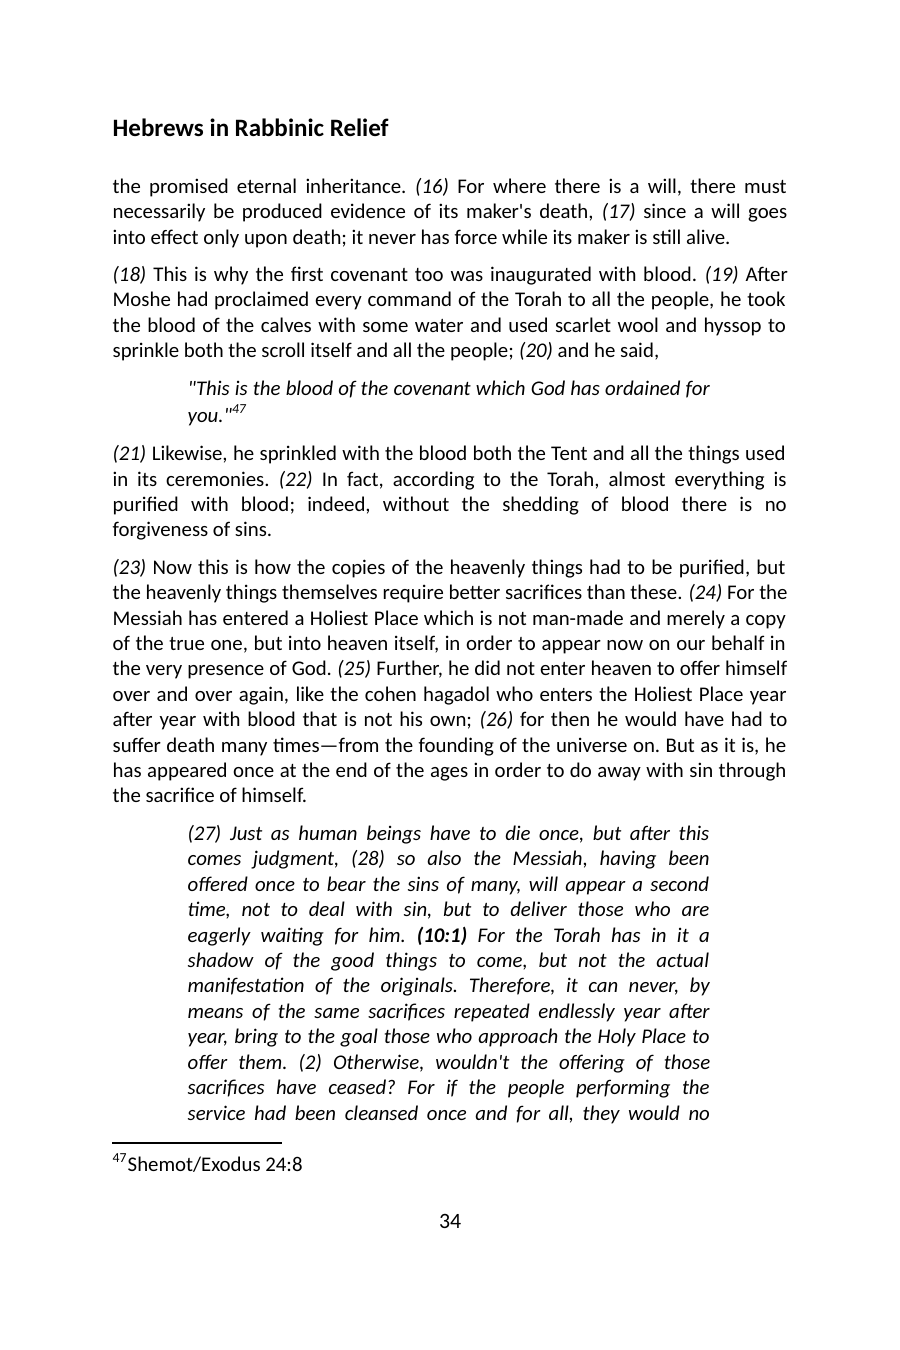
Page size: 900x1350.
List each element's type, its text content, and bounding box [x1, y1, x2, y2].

text (27) Just as human beings have to die once, but after this comes judgment, (28) so also the Messiah, having been offered once to bear the sins of many, will appear a second time, not to deal with sin, but to deliver those who are eagerly waiting for him. (10:1) For the Torah has in it a shadow of the good things to come, but not the actual manifestation of the originals. Therefore, it can never, by means of the same sacrifices repeated endlessly year after year, bring to the goal those who approach the Holy Place to offer them. (2) Otherwise, wouldn't the offering of those sacrifices have ceased? For if the people performing the service had been cleansed once and for all, they would no [187, 820, 712, 1125]
text (21) Likewise, he sprinkled with the blood both the Tent and all the things used in its ceremonies. (22) In fact, according to the Torah, almost everything is purified with blood; indeed, without the shedding of blood there is no forgiveness of sins. [112, 440, 787, 542]
text (23) Now this is how the copies of the heavenly things had to be purified, but the heavenly things themselves require better sacrifices than these. (24) For the Messiah has entered a Holiest Place which is not man-made and merely a copy of the true one, but into heaven itself, in order to appear now on our behalf in the very presence of God. (25) Further, he did not enter heaven to offer himself over and over again, like the cohen hagadol who enters the Holiest Place year after year with blood that is not his own; (26) for then he would have had to suffer death many times—from the founding of the universe on. But as it is, he has appeared once at the end of the ages in order to do away with sin through the sacrifice of himself. [112, 554, 787, 808]
text the promised eternal inheritance. (16) For where there is a will, there must necessarily be produced evidence of its maker's death, (17) since a will goes into effect only upon death; it never has force while its maker is still alive. [112, 173, 787, 249]
text "This is the blood of the covenant which God has ordained for you." [187, 375, 712, 428]
text (18) This is why the first covenant too was inaugurated with blood. (19) After Moshe had proclaimed every command of the Torah to all the people, he took the blood of the calves with some water and used scarlet wool and hyssop to sprinkle both the scroll itself and all the people; (20) and he said, [112, 261, 787, 363]
text Shemot/Exodus 24:8 [112, 1149, 787, 1177]
